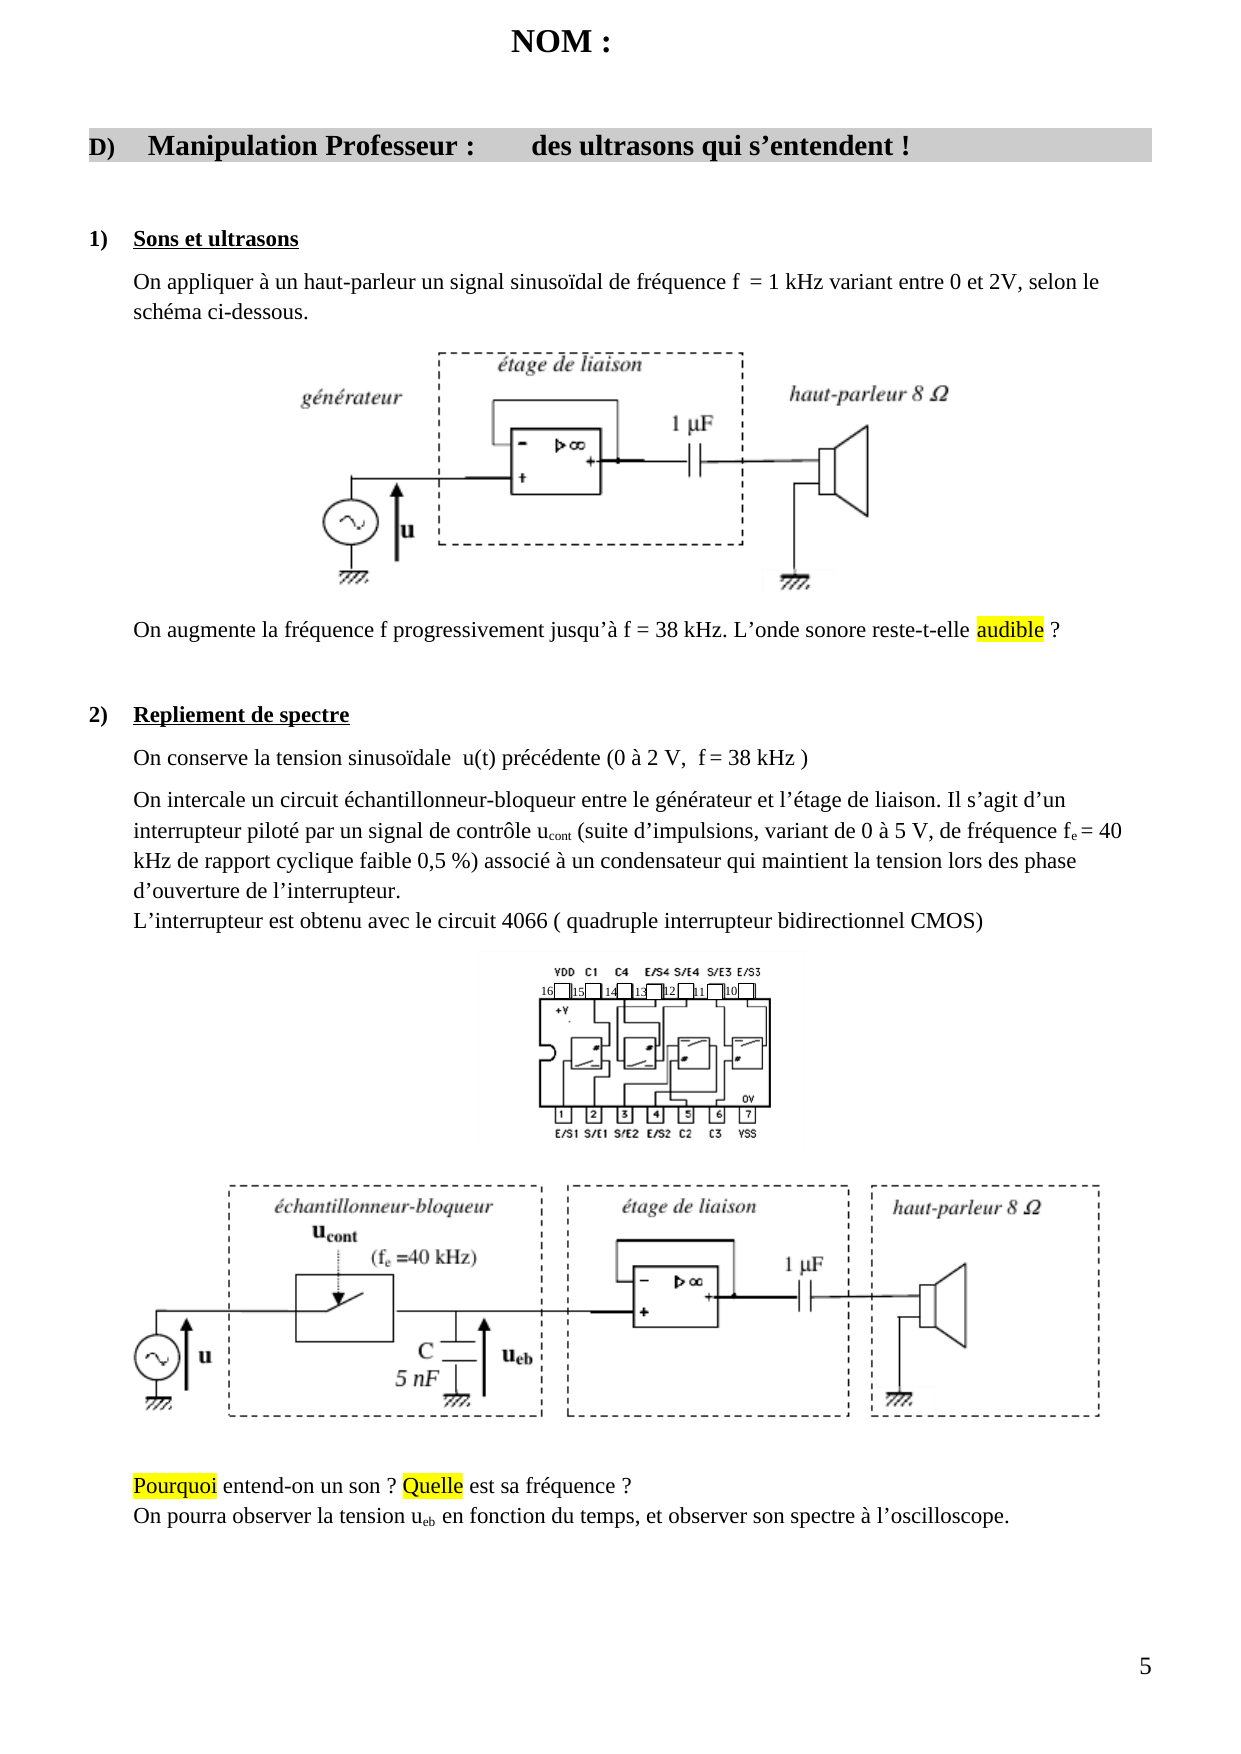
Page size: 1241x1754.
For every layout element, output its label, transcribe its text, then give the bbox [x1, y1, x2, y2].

list Repliement de spectre [89, 701, 1152, 727]
list Sons et ultrasons [89, 225, 1152, 251]
picture [279, 340, 961, 596]
text Pourquoi entend-on un son ? Quelle est sa fréquence ? On pourra observer la tension ueb en fonction du temps, et observer son spectre à l’oscilloscope. [133, 1179, 1152, 1529]
picture [477, 950, 807, 1147]
list On augmente la fréquence f progressivement jusqu’à f = 38 kHz. L’onde sonore reste-t-elle audible ? [133, 341, 1152, 642]
list On appliquer à un haut-parleur un signal sinusoïdal de fréquence f = 1 kHz variant entre 0 et 2V, selon le schéma ci-dessous. [133, 268, 1152, 324]
picture [118, 1162, 1123, 1436]
list On intercale un circuit échantillonneur-bloqueur entre le générateur et l’étage de liaison. Il s’agit d’un interrupteur piloté par un signal de contrôle ucont (suite d’impulsions, variant de 0 à 5 V, de fréquence fe = 40 kHz de rapport cyclique faible 0,5 %) associé à un condensateur qui maintient la tension lors des phase d’ouverture de l’interrupteur. [133, 786, 1152, 903]
list L’interrupteur est obtenu avec le circuit 4066 ( quadruple interrupteur bidirectionnel CMOS) [133, 907, 1152, 934]
list On conserve la tension sinusoïdale u(t) précédente (0 à 2 V, f = 38 kHz ) [133, 744, 1152, 770]
list Manipulation Professeur : des ultrasons qui s’entendent ! [89, 128, 1152, 162]
